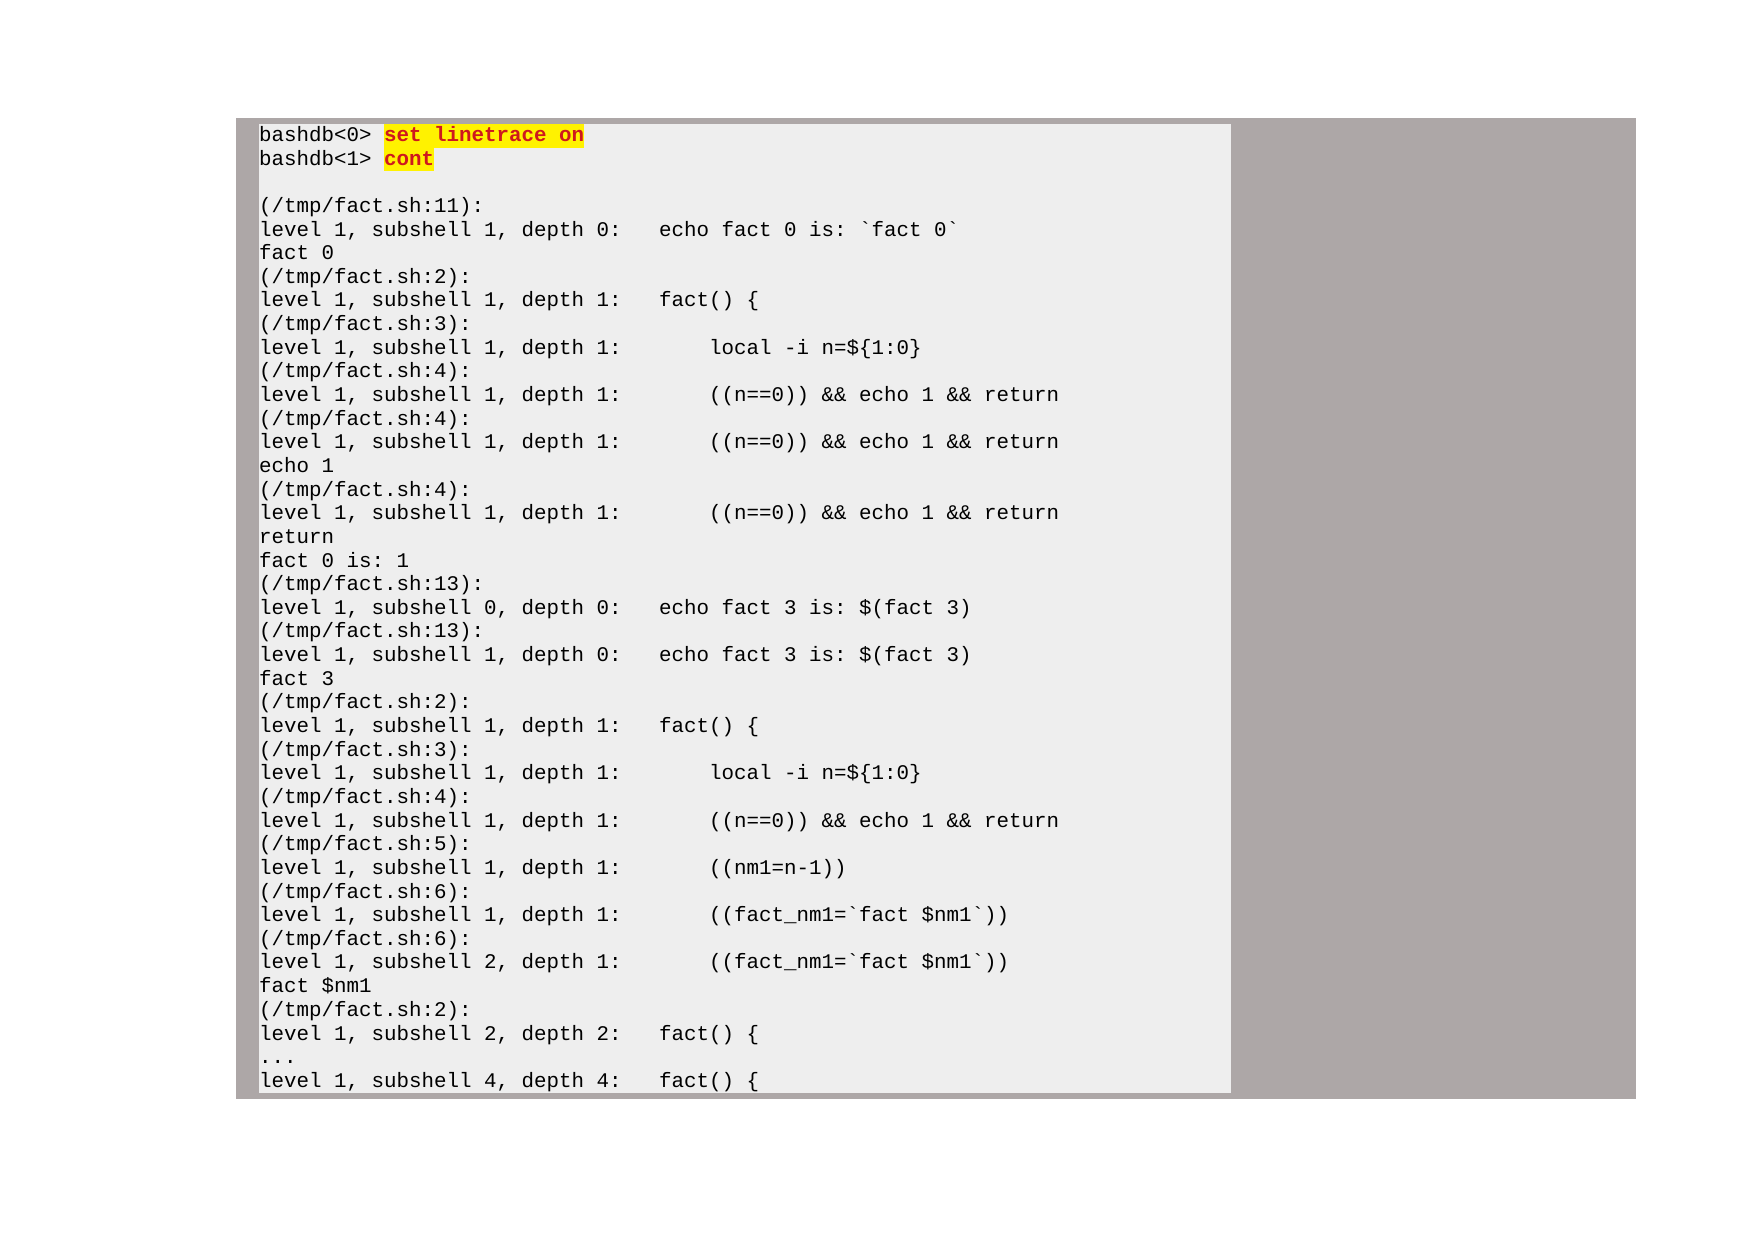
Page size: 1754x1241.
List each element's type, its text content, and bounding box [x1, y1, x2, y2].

table_header [239, 121, 256, 1096]
table_header [236, 118, 1636, 1099]
table_header bashdb<0> set linetrace on bashdb<1> cont (/tmp/fact.sh:11): level 1, subshell 1, depth 0: echo fact 0 is: `fact 0` fact 0 (/tmp/fact.sh:2): level 1, subshell 1, depth 1: fact() { (/tmp/fact.sh:3): level 1, subshell 1, depth 1: local -i n=${1:0} (/tmp/fact.sh:4): level 1, subshell 1, depth 1: ((n==0)) && echo 1 && return (/tmp/fact.sh:4): level 1, subshell 1, depth 1: ((n==0)) && echo 1 && return echo 1 (/tmp/fact.sh:4): level 1, subshell 1, depth 1: ((n==0)) && echo 1 && return return fact 0 is: 1 (/tmp/fact.sh:13): level 1, subshell 0, depth 0: echo fact 3 is: $(fact 3) (/tmp/fact.sh:13): level 1, subshell 1, depth 0: echo fact 3 is: $(fact 3) fact 3 (/tmp/fact.sh:2): level 1, subshell 1, depth 1: fact() { (/tmp/fact.sh:3): level 1, subshell 1, depth 1: local -i n=${1:0} (/tmp/fact.sh:4): level 1, subshell 1, depth 1: ((n==0)) && echo 1 && return (/tmp/fact.sh:5): level 1, subshell 1, depth 1: ((nm1=n-1)) (/tmp/fact.sh:6): level 1, subshell 1, depth 1: ((fact_nm1=`fact $nm1`)) (/tmp/fact.sh:6): level 1, subshell 2, depth 1: ((fact_nm1=`fact $nm1`)) fact $nm1 (/tmp/fact.sh:2): level 1, subshell 2, depth 2: fact() { ... level 1, subshell 4, depth 4: fact() { [256, 121, 1234, 1096]
